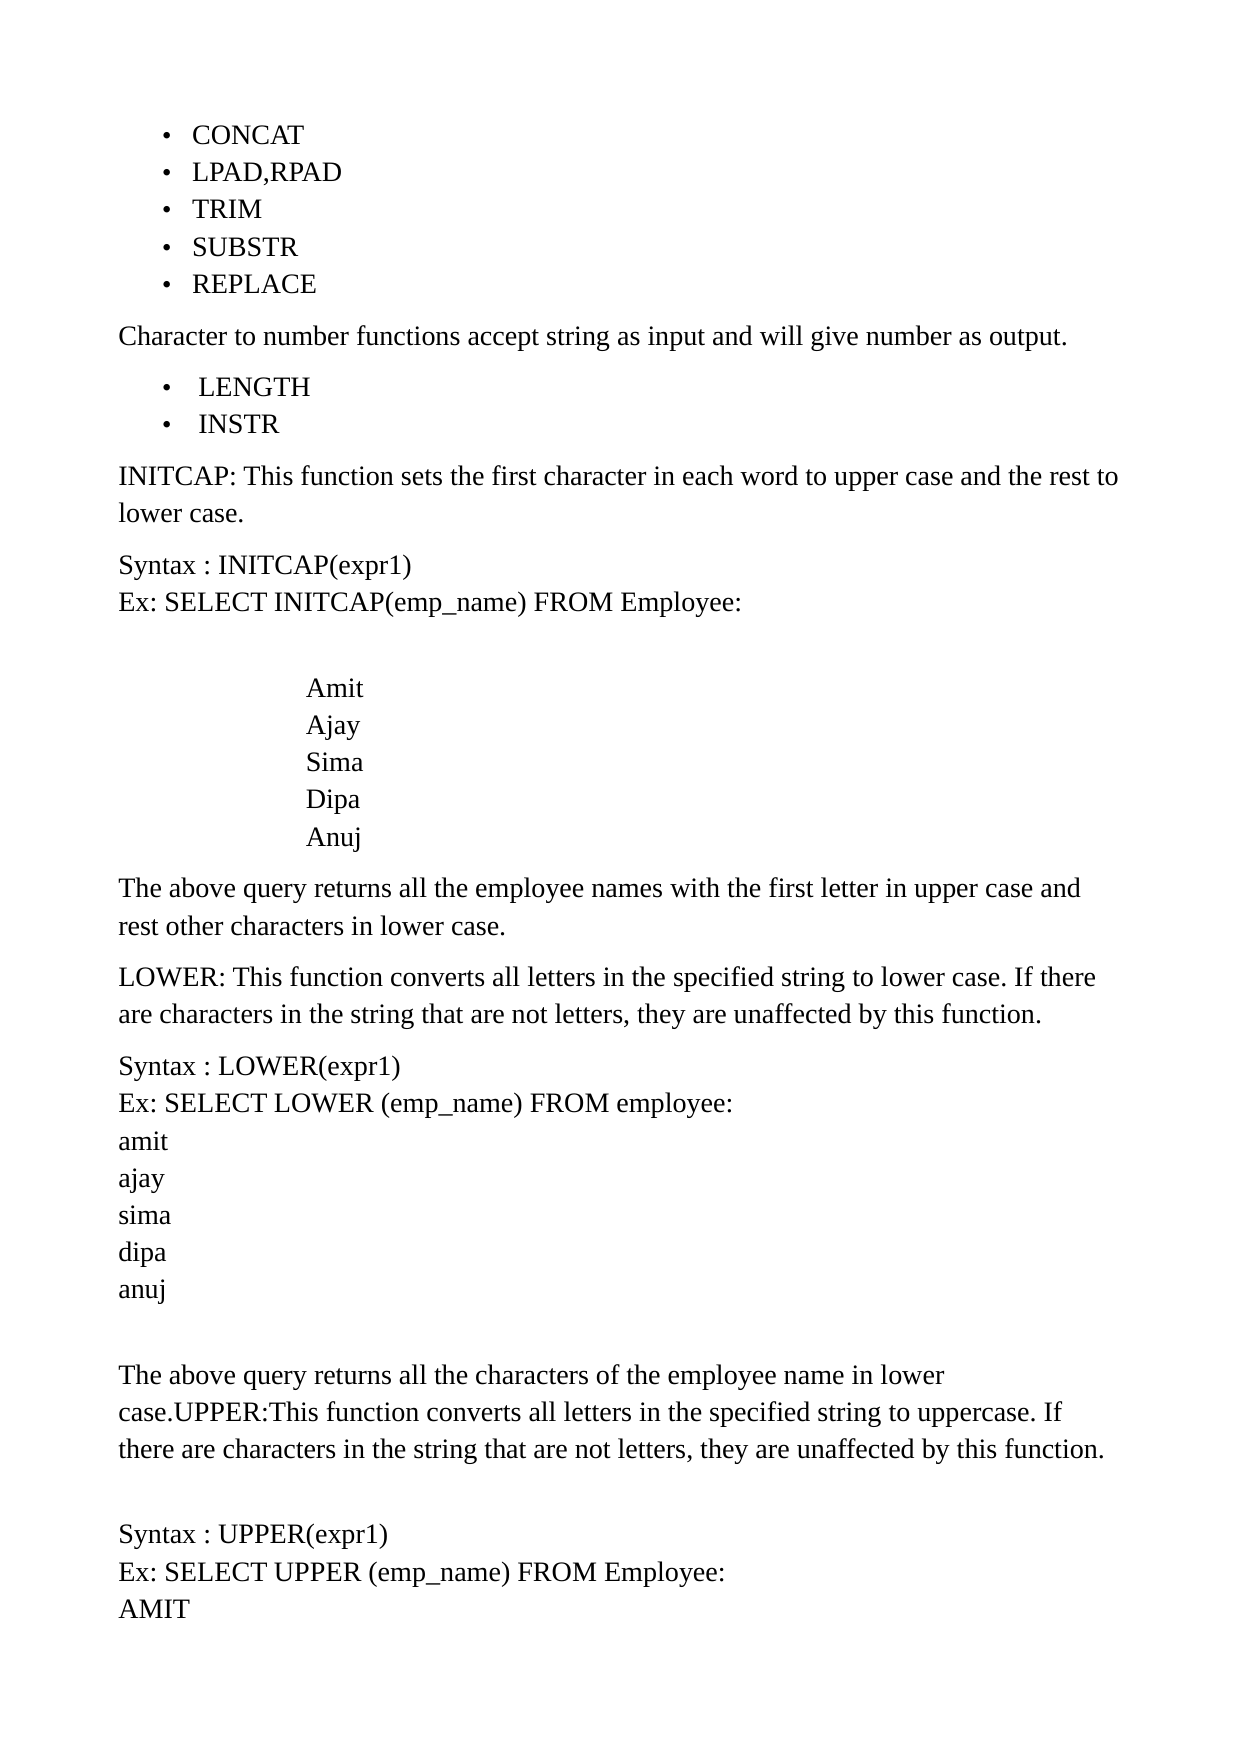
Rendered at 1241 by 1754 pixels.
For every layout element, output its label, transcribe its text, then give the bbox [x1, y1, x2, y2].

list TRIM [162, 192, 1122, 225]
text The above query returns all the characters of the employee name in lower case.UPPER:This function converts all letters in the specified string to uppercase. If there are characters in the string that are not letters, they are unaffected by this function. [118, 1324, 1122, 1464]
list REPLACE [162, 267, 1122, 299]
text Amit Ajay Sima Dipa Anuj [306, 637, 1122, 852]
list CONCAT [162, 118, 1122, 151]
text The above query returns all the employee names with the first letter in upper case and rest other characters in lower case. [118, 871, 1122, 941]
list LENGTH [162, 370, 1122, 403]
list LPAD,RPAD [162, 155, 1122, 188]
text LOWER: This function converts all letters in the specified string to lower case. If there are characters in the string that are not letters, they are unaffected by this function. [118, 960, 1122, 1030]
list INSTR [162, 408, 1122, 440]
text Syntax : LOWER(expr1) Ex: SELECT LOWER (emp_name) FROM employee: amit ajay sima dipa anuj [118, 1049, 1122, 1305]
text Syntax : UPPER(expr1) Ex: SELECT UPPER (emp_name) FROM Employee: AMIT [118, 1484, 1122, 1624]
text INITCAP: This function sets the first character in each word to upper case and the rest to lower case. [118, 459, 1122, 529]
text Syntax : INITCAP(expr1) Ex: SELECT INITCAP(emp_name) FROM Employee: [118, 548, 1122, 618]
text Character to number functions accept string as input and will give number as output. [118, 319, 1122, 351]
list SUBSTR [162, 230, 1122, 262]
